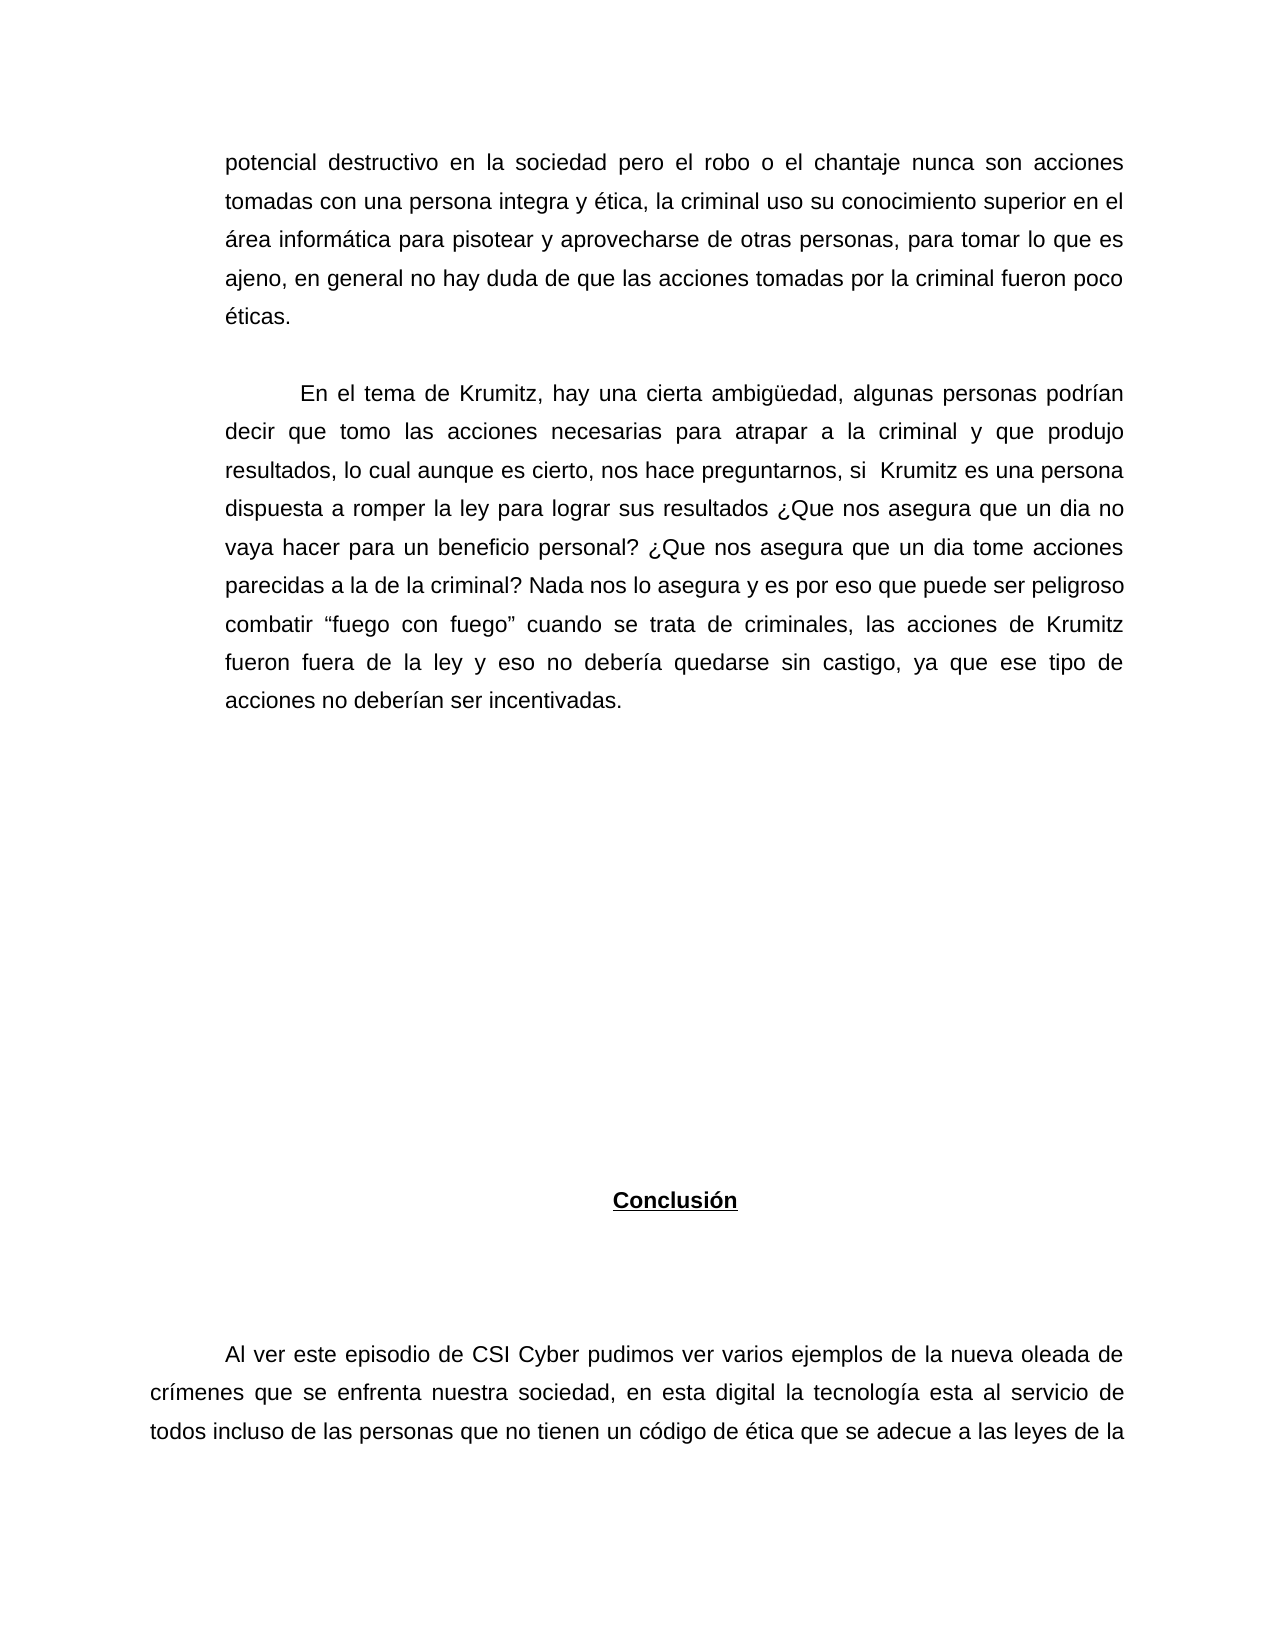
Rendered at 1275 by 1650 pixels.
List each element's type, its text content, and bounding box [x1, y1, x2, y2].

text Conclusión [150, 1188, 1125, 1213]
text En el tema de Krumitz, hay una cierta ambigüedad, algunas personas podrían decir que tomo las acciones necesarias para atrapar a la criminal y que produjo resultados, lo cual aunque es cierto, nos hace preguntarnos, si Krumitz es una persona dispuesta a romper la ley para lograr sus resultados ¿Que nos asegura que un dia no vaya hacer para un beneficio personal? ¿Que nos asegura que un dia tome acciones parecidas a la de la criminal? Nada nos lo asegura y es por eso que puede ser peligroso combatir “fuego con fuego” cuando se trata de criminales, las acciones de Krumitz fueron fuera de la ley y eso no debería quedarse sin castigo, ya que ese tipo de acciones no deberían ser incentivadas. [225, 381, 1125, 714]
text potencial destructivo en la sociedad pero el robo o el chantaje nunca son acciones tomadas con una persona integra y ética, la criminal uso su conocimiento superior en el área informática para pisotear y aprovecharse de otras personas, para tomar lo que es ajeno, en general no hay duda de que las acciones tomadas por la criminal fueron poco éticas. [225, 150, 1125, 329]
text Al ver este episodio de CSI Cyber pudimos ver varios ejemplos de la nueva oleada de crímenes que se enfrenta nuestra sociedad, en esta digital la tecnología esta al servicio de todos incluso de las personas que no tienen un código de ética que se adecue a las leyes de la [150, 1342, 1125, 1444]
